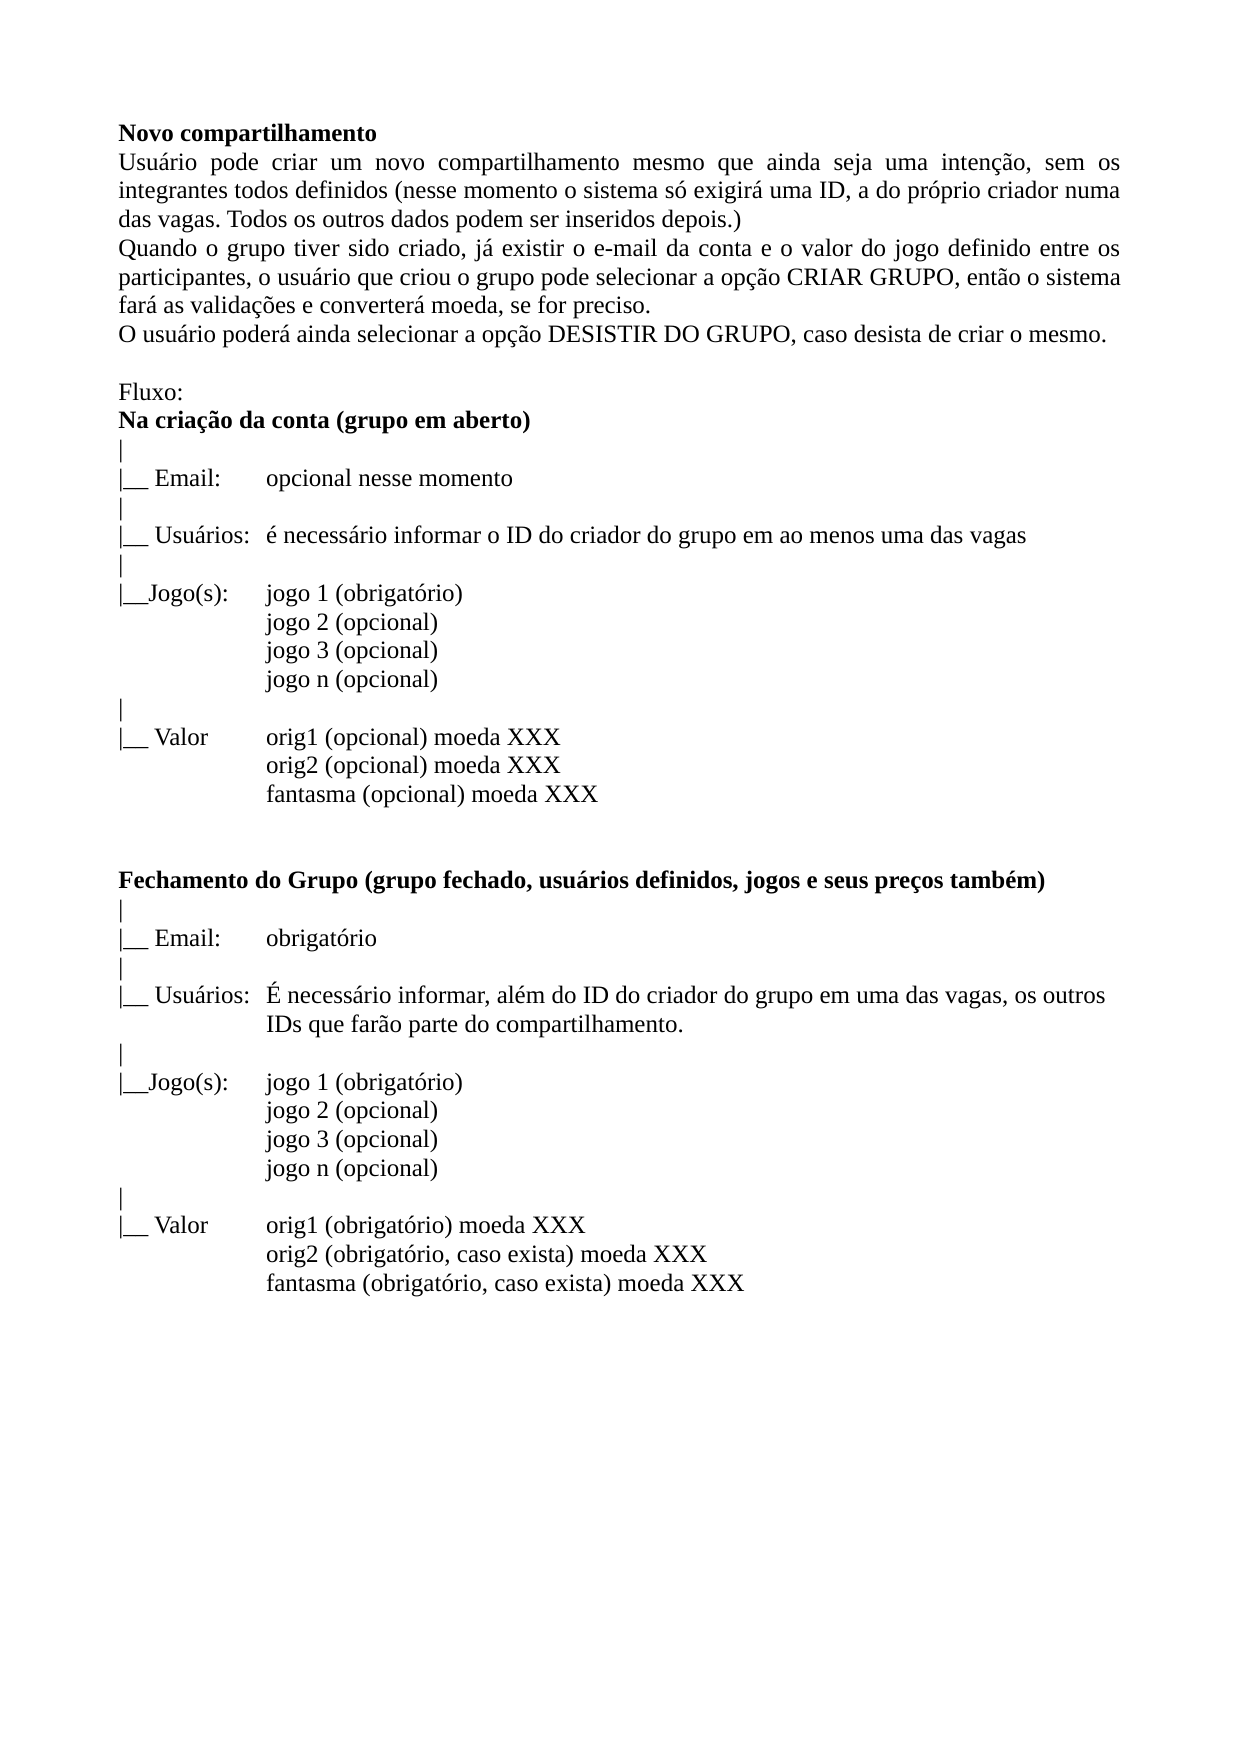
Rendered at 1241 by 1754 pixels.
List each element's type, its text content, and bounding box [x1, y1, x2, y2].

text | [118, 434, 1122, 463]
text orig2 (opcional) moeda XXX [118, 751, 1122, 779]
text |__ Usuários: é necessário informar o ID do criador do grupo em ao menos uma das vagas [118, 521, 1122, 549]
text | [118, 492, 1122, 521]
text |__ Email: obrigatório [118, 923, 1122, 952]
text |__Jogo(s): jogo 1 (obrigatório) [118, 578, 1122, 607]
text Fechamento do Grupo (grupo fechado, usuários definidos, jogos e seus preços também) [118, 866, 1122, 894]
text | [118, 894, 1122, 923]
text | [118, 1182, 1122, 1211]
text Usuário pode criar um novo compartilhamento mesmo que ainda seja uma intenção, sem os integrantes todos definidos (nesse momento o sistema só exigirá uma ID, a do próprio criador numa das vagas. Todos os outros dados podem ser inseridos depois.) [118, 147, 1122, 233]
text Na criação da conta (grupo em aberto) [118, 406, 1122, 434]
text orig2 (obrigatório, caso exista) moeda XXX [118, 1239, 1122, 1268]
text jogo 2 (opcional) [118, 1096, 1122, 1124]
text |__ Valor orig1 (obrigatório) moeda XXX [118, 1211, 1122, 1239]
text jogo 3 (opcional) [118, 636, 1122, 664]
text | [118, 952, 1122, 981]
text |__ Usuários: É necessário informar, além do ID do criador do grupo em uma das vagas, os outros [118, 981, 1122, 1009]
text Quando o grupo tiver sido criado, já existir o e-mail da conta e o valor do jogo definido entre os participantes, o usuário que criou o grupo pode selecionar a opção CRIAR GRUPO, então o sistema fará as validações e converterá moeda, se for preciso. [118, 233, 1122, 319]
text IDs que farão parte do compartilhamento. [118, 1009, 1122, 1038]
text | [118, 549, 1122, 578]
text | [118, 1038, 1122, 1067]
text |__ Email: opcional nesse momento [118, 463, 1122, 492]
text O usuário poderá ainda selecionar a opção DESISTIR DO GRUPO, caso desista de criar o mesmo. [118, 319, 1122, 348]
text Fluxo: [118, 377, 1122, 406]
text jogo n (opcional) [118, 664, 1122, 693]
text Novo compartilhamento [118, 118, 1122, 147]
text jogo 2 (opcional) [118, 607, 1122, 636]
text fantasma (opcional) moeda XXX [118, 779, 1122, 808]
text jogo n (opcional) [118, 1153, 1122, 1182]
text |__ Valor orig1 (opcional) moeda XXX [118, 722, 1122, 751]
text |__Jogo(s): jogo 1 (obrigatório) [118, 1067, 1122, 1096]
text | [118, 693, 1122, 722]
text fantasma (obrigatório, caso exista) moeda XXX [118, 1268, 1122, 1297]
text jogo 3 (opcional) [118, 1124, 1122, 1153]
